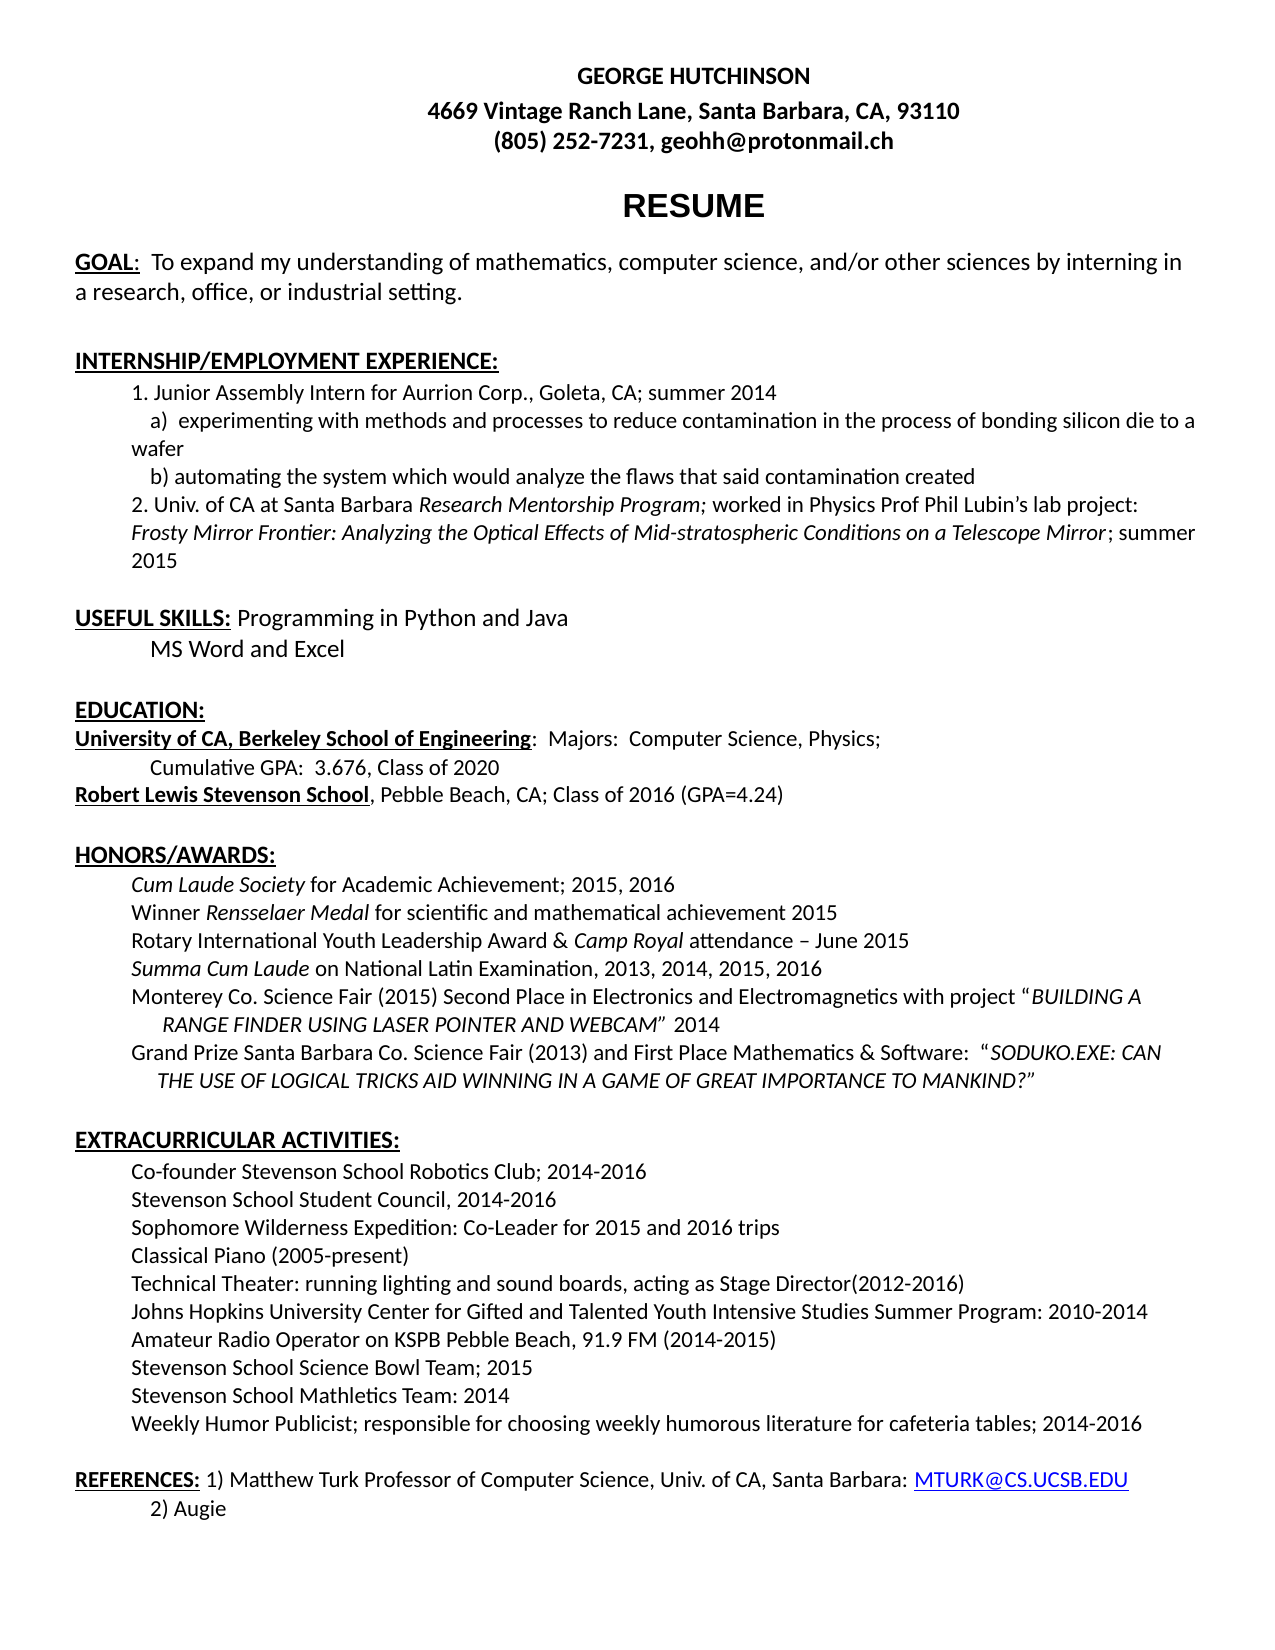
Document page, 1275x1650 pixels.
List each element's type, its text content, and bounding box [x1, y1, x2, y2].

text MS Word and Excel [75, 633, 1200, 663]
text INTERNSHIP/EMPLOYMENT EXPERIENCE: [75, 345, 1200, 376]
text University of CA, Berkeley School of Engineering: Majors: Computer Science, Physics; [75, 724, 1200, 753]
text Classical Piano (2005-present) [131, 1241, 1200, 1269]
text Rotary International Youth Leadership Award & Camp Royal attendance – June 2015 [19, 926, 1200, 954]
text 1. Junior Assembly Intern for Aurrion Corp., Goleta, CA; summer 2014 [19, 376, 1200, 406]
text Robert Lewis Stevenson School, Pebble Beach, CA; Class of 2016 (GPA=4.24) [75, 781, 1200, 809]
text Monterey Co. Science Fair (2015) Second Place in Electronics and Electromagnetics with project “BUILDING A [131, 982, 1200, 1010]
text Cumulative GPA: 3.676, Class of 2020 [75, 753, 1200, 781]
text Stevenson School Student Council, 2014-2016 [131, 1185, 1200, 1213]
list Stevenson School Mathletics Team: 2014 [19, 1382, 1200, 1409]
text 2) Augie [75, 1494, 1200, 1522]
text GOAL: To expand my understanding of mathematics, computer science, and/or other sciences by interning in a research, office, or industrial setting. [75, 246, 1200, 307]
text Sophomore Wilderness Expedition: Co-Leader for 2015 and 2016 trips [131, 1213, 1200, 1241]
list Stevenson School Science Bowl Team; 2015 [19, 1353, 1200, 1382]
text Johns Hopkins University Center for Gifted and Talented Youth Intensive Studies Summer Program: 2010-2014 [131, 1297, 1200, 1326]
text RANGE FINDER USING LASER POINTER AND WEBCAM” 2014 [131, 1010, 1200, 1038]
text THE USE OF LOGICAL TRICKS AID WINNING IN A GAME OF GREAT IMPORTANCE TO MANKIND?” [131, 1066, 1200, 1094]
text GEORGE HUTCHINSON [187, 60, 1200, 91]
text REFERENCES: 1) Matthew Turk Professor of Computer Science, Univ. of CA, Santa Barbara: MTURK@CS.UCSB.EDU [75, 1466, 1200, 1494]
text HONORS/AWARDS: [75, 839, 1200, 870]
text 2. Univ. of CA at Santa Barbara Research Mentorship Program; worked in Physics Prof Phil Lubin’s lab project: Frosty Mirror Frontier: Analyzing the Optical Effects of Mid-stratospheric Conditions on a Telescope Mirror; summer 2015 [131, 490, 1200, 574]
text Amateur Radio Operator on KSPB Pebble Beach, 91.9 FM (2014-2015) [19, 1326, 1200, 1353]
text b) automating the system which would analyze the flaws that said contamination created [131, 462, 1200, 490]
text Winner Rensselaer Medal for scientific and mathematical achievement 2015 [19, 898, 1200, 926]
text Weekly Humor Publicist; responsible for choosing weekly humorous literature for cafeteria tables; 2014-2016 [131, 1409, 1200, 1438]
text Grand Prize Santa Barbara Co. Science Fair (2013) and First Place Mathematics & Software: “SODUKO.EXE: CAN [19, 1038, 1200, 1066]
text EXTRACURRICULAR ACTIVITIES: [75, 1124, 1200, 1155]
text Summa Cum Laude on National Latin Examination, 2013, 2014, 2015, 2016 [19, 954, 1200, 982]
text a) experimenting with methods and processes to reduce contamination in the process of bonding silicon die to a wafer [131, 406, 1200, 462]
text Co-founder Stevenson School Robotics Club; 2014-2016 [19, 1155, 1200, 1185]
text RESUME [187, 187, 1200, 225]
text USEFUL SKILLS: Programming in Python and Java [75, 602, 1200, 633]
text (805) 252-7231, geohh@protonmail.ch [187, 126, 1200, 156]
text Cum Laude Society for Academic Achievement; 2015, 2016 [131, 870, 1200, 898]
text EDUCATION: [75, 694, 1200, 724]
text Technical Theater: running lighting and sound boards, acting as Stage Director(2012-2016) [19, 1269, 1200, 1297]
text 4669 Vintage Ranch Lane, Santa Barbara, CA, 93110 [187, 95, 1200, 126]
